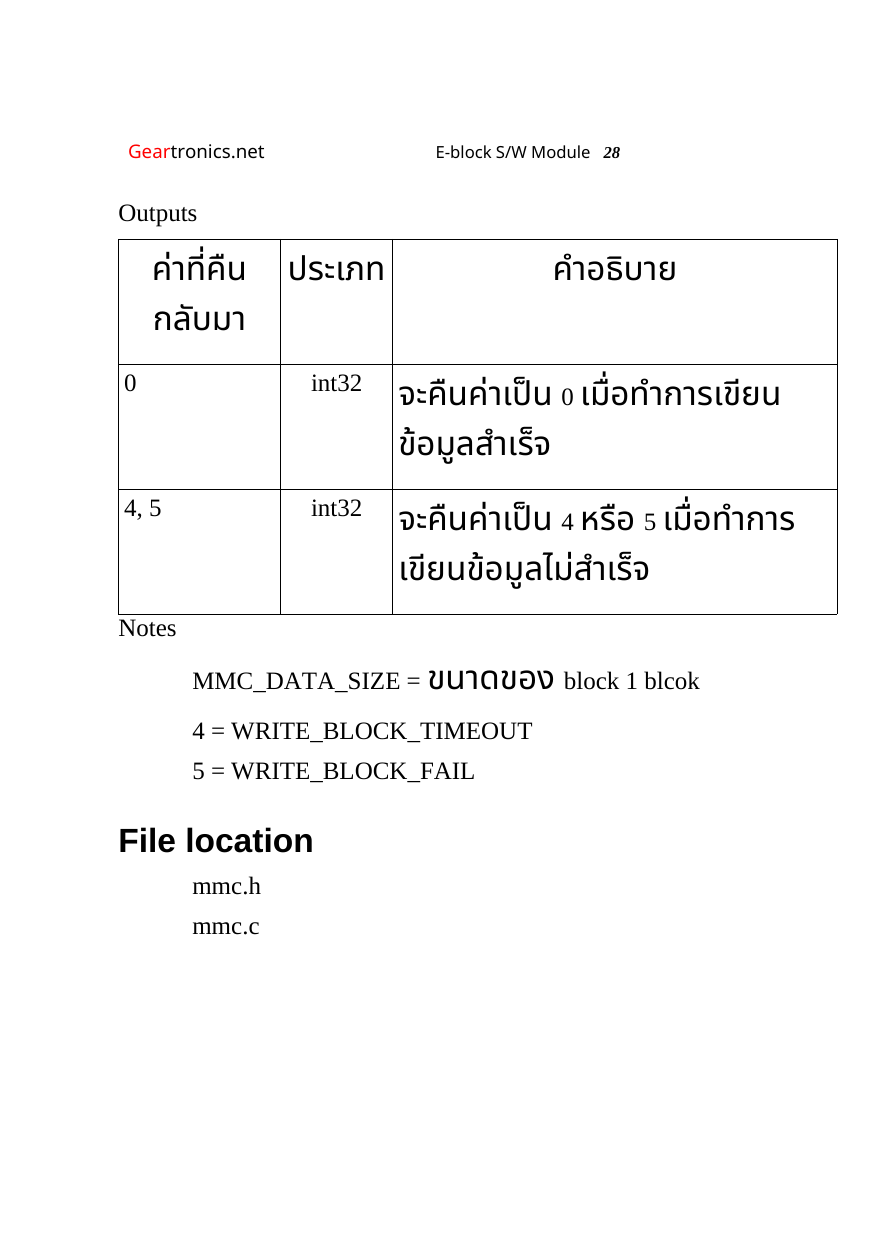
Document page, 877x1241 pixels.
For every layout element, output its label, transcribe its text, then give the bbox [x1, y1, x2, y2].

text 5 = WRITE_BLOCK_FAIL [118, 757, 837, 785]
table_header ประเภท [281, 240, 392, 364]
text mmc.h [118, 872, 837, 900]
text MMC_DATA_SIZE = ขนาดของ block 1 blcok [118, 654, 837, 704]
table_cell 4, 5 [119, 490, 280, 613]
text 4 = WRITE_BLOCK_TIMEOUT [118, 717, 837, 744]
table_cell จะคืนค่าเป็น 0 เมื่อทำการเขียนข้อมูลสำเร็จ [393, 365, 837, 489]
table_cell 0 [119, 365, 280, 489]
text Notes [118, 615, 837, 641]
text mmc.c [118, 912, 837, 940]
table_cell จะคืนค่าเป็น 4 หรือ 5 เมื่อทำการเขียนข้อมูลไม่สำเร็จ [393, 490, 837, 613]
subtitle File location [118, 822, 837, 860]
table_header คำอธิบาย [393, 240, 837, 364]
table_header ค่าที่คืนกลับมา [119, 240, 280, 364]
text Outputs [118, 199, 837, 226]
table_cell int32 [281, 490, 392, 613]
table_cell int32 [281, 365, 392, 489]
